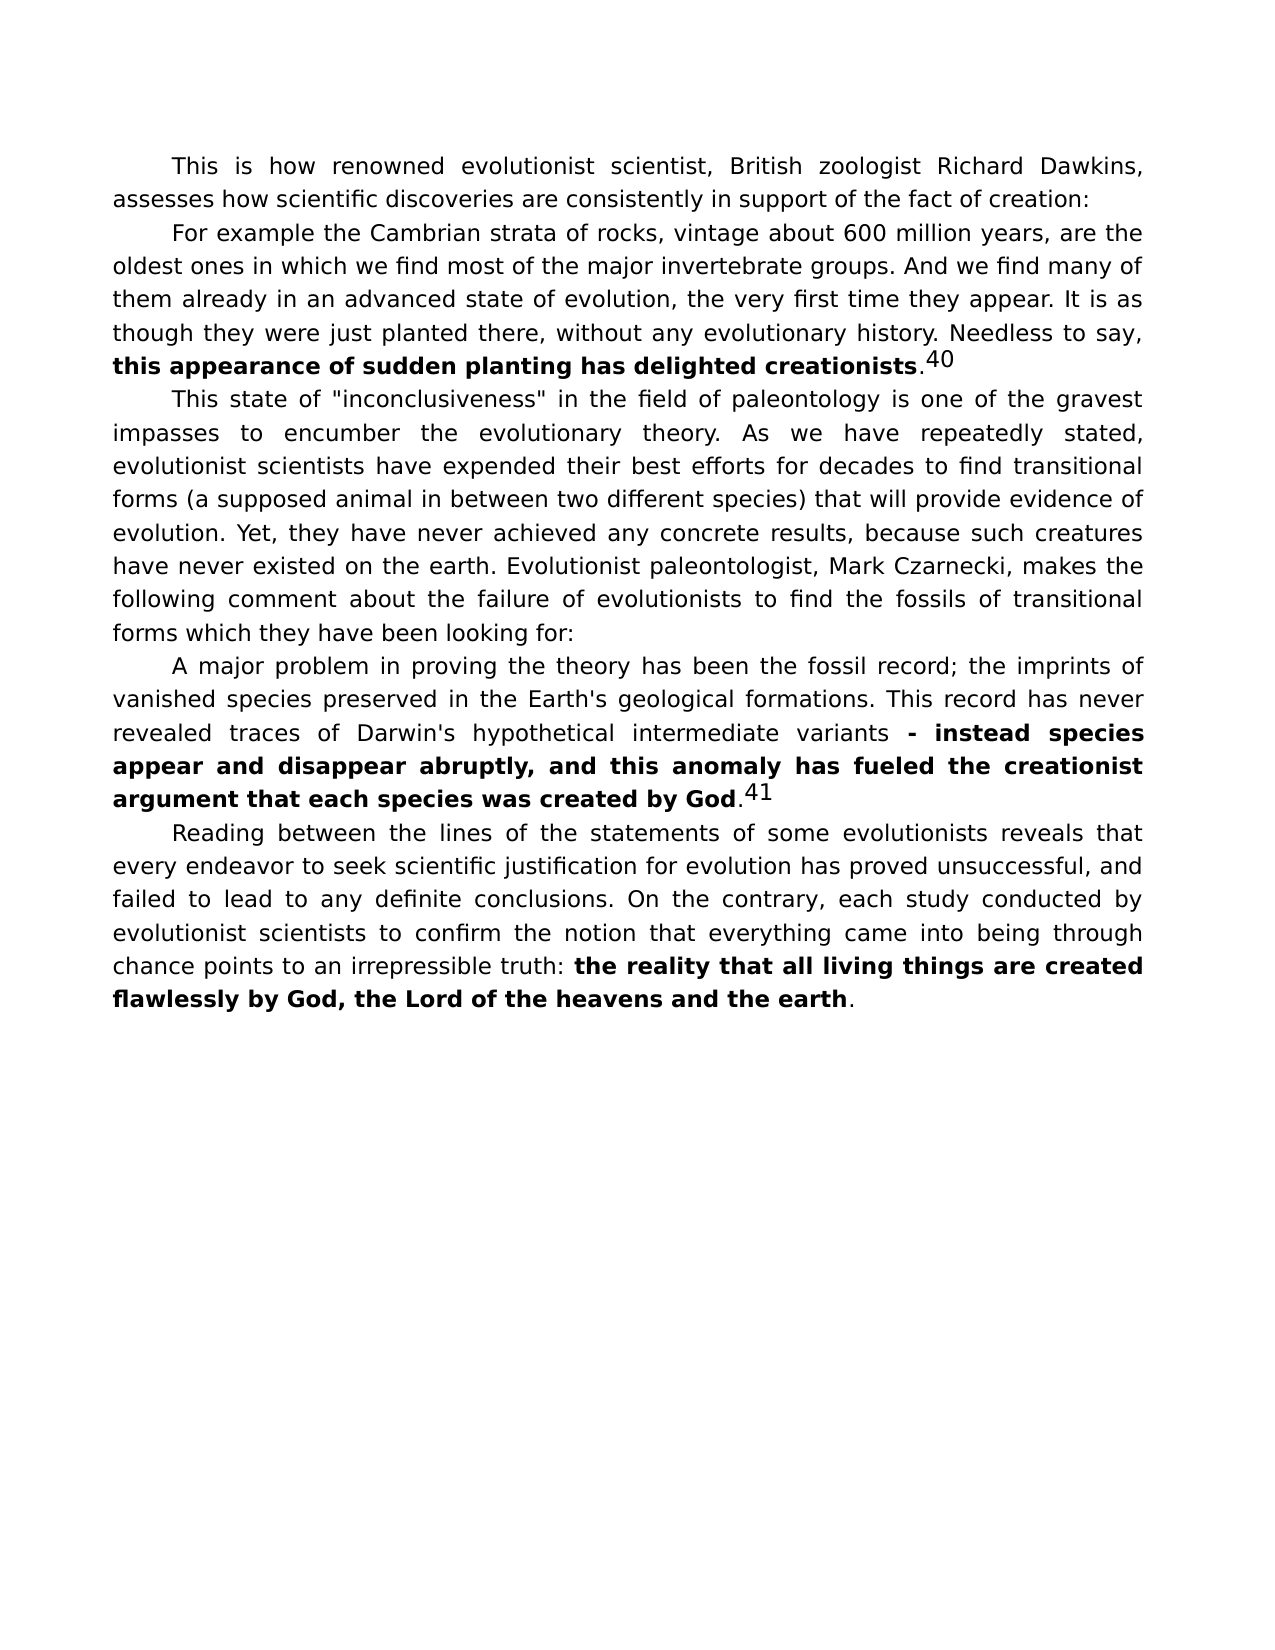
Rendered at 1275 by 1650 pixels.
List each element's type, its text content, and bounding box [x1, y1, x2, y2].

text For example the Cambrian strata of rocks, vintage about 600 million years, are the oldest ones in which we find most of the major invertebrate groups. And we find many of them already in an advanced state of evolution, the very first time they appear. It is as though they were just planted there, without any evolutionary history. Needless to say, this appearance of sudden planting has delighted creationists.40 [112, 214, 1145, 381]
text Reading between the lines of the statements of some evolutionists reveals that every endeavor to seek scientific justification for evolution has proved unsuccessful, and failed to lead to any definite conclusions. On the contrary, each study conducted by evolutionist scientists to confirm the notion that everything came into being through chance points to an irrepressible truth: the reality that all living things are created flawlessly by God, the Lord of the heavens and the earth. [112, 814, 1145, 1014]
text This state of "inconclusiveness" in the field of paleontology is one of the gravest impasses to encumber the evolutionary theory. As we have repeatedly stated, evolutionist scientists have expended their best efforts for decades to find transitional forms (a supposed animal in between two different species) that will provide evidence of evolution. Yet, they have never achieved any concrete results, because such creatures have never existed on the earth. Evolutionist paleontologist, Mark Czarnecki, makes the following comment about the failure of evolutionists to find the fossils of transitional forms which they have been looking for: [112, 381, 1145, 648]
text This is how renowned evolutionist scientist, British zoologist Richard Dawkins, assesses how scientific discoveries are consistently in support of the fact of creation: [112, 148, 1145, 214]
text A major problem in proving the theory has been the fossil record; the imprints of vanished species preserved in the Earth's geological formations. This record has never revealed traces of Darwin's hypothetical intermediate variants - instead species appear and disappear abruptly, and this anomaly has fueled the creationist argument that each species was created by God.41 [112, 648, 1145, 814]
